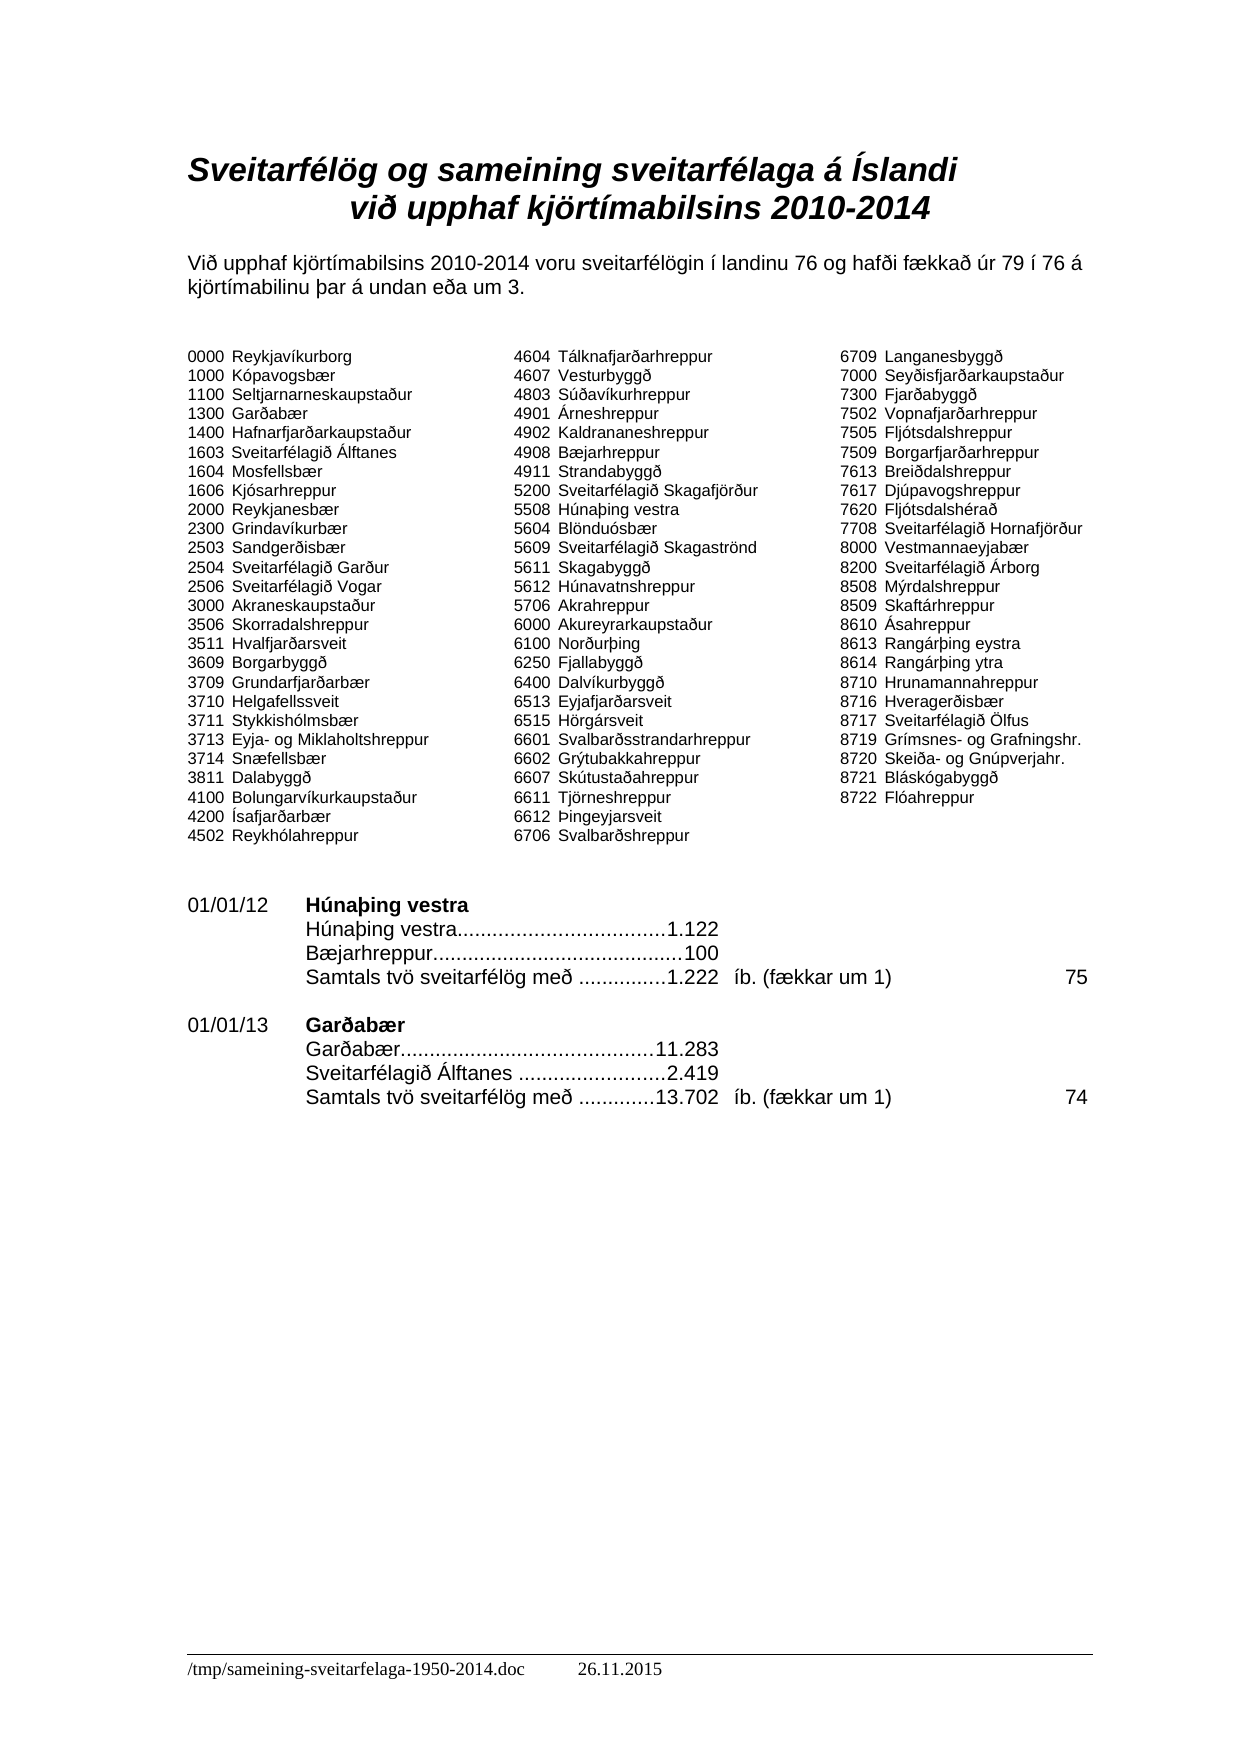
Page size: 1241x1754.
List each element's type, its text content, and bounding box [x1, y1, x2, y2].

text 7502 Vopnafjarðarhreppur [840, 404, 1093, 423]
text 2000 Reykjanesbær [187, 500, 440, 519]
text Samtals tvö sveitarfélög með 13.702 íb. (fækkar um 1) 74 [187, 1084, 1093, 1108]
text Sveitarfélög og sameining sveitarfélaga á Íslandi [187, 150, 1093, 188]
text 6601 Svalbarðsstrandarhreppur [513, 730, 797, 749]
text 1100 Seltjarnarneskaupstaður [187, 385, 440, 404]
text 6611 Tjörneshreppur [513, 787, 797, 807]
text 7509 Borgarfjarðarhreppur [840, 442, 1093, 462]
text Samtals tvö sveitarfélög með 1.222 íb. (fækkar um 1) 75 [187, 965, 1093, 989]
text 1400 Hafnarfjarðarkaupstaður [187, 423, 440, 442]
text 4803 Súðavíkurhreppur [513, 385, 797, 404]
text 8614 Rangárþing ytra [840, 653, 1093, 672]
text 2504 Sveitarfélagið Garður [187, 557, 440, 577]
text 6250 Fjallabyggð [513, 653, 797, 672]
text 7613 Breiðdalshreppur [840, 462, 1093, 481]
text 4911 Strandabyggð [513, 462, 797, 481]
text 3506 Skorradalshreppur [187, 615, 440, 634]
text 6602 Grýtubakkahreppur [513, 749, 797, 768]
text 4901 Árneshreppur [513, 404, 797, 423]
text 4607 Vesturbyggð [513, 366, 797, 385]
text 6607 Skútustaðahreppur [513, 768, 797, 787]
text 3713 Eyja- og Miklaholtshreppur [187, 730, 440, 749]
text 7000 Seyðisfjarðarkaupstaður [840, 366, 1093, 385]
text 01/01/12 Húnaþing vestra [187, 893, 1093, 917]
text 6515 Hörgársveit [513, 711, 797, 730]
text 3811 Dalabyggð [187, 768, 440, 787]
text 6513 Eyjafjarðarsveit [513, 692, 797, 711]
text 8200 Sveitarfélagið Árborg [840, 557, 1093, 577]
text við upphaf kjörtímabilsins 2010-2014 [187, 188, 1093, 227]
text 3000 Akraneskaupstaður [187, 596, 440, 615]
text 5604 Blönduósbær [513, 519, 797, 538]
text 5609 Sveitarfélagið Skagaströnd [513, 538, 797, 557]
text 6612 Þingeyjarsveit [513, 807, 797, 826]
text 6706 Svalbarðshreppur [513, 826, 797, 845]
text 7505 Fljótsdalshreppur [840, 423, 1093, 442]
text 3511 Hvalfjarðarsveit [187, 634, 440, 653]
text 7617 Djúpavogshreppur [840, 481, 1093, 500]
text 5508 Húnaþing vestra [513, 500, 797, 519]
text 6400 Dalvíkurbyggð [513, 672, 797, 692]
text 6000 Akureyrarkaupstaður [513, 615, 797, 634]
text 5612 Húnavatnshreppur [513, 577, 797, 596]
text 7708 Sveitarfélagið Hornafjörður [840, 519, 1093, 538]
text 5200 Sveitarfélagið Skagafjörður [513, 481, 797, 500]
text 2300 Grindavíkurbær [187, 519, 440, 538]
text 3709 Grundarfjarðarbær [187, 672, 440, 692]
text 1000 Kópavogsbær [187, 366, 440, 385]
text 01/01/13 Garðabær [187, 1013, 1093, 1037]
text 8721 Bláskógabyggð [840, 768, 1093, 787]
text Bæjarhreppur 100 [187, 941, 1093, 965]
text 8710 Hrunamannahreppur [840, 672, 1093, 692]
text 8722 Flóahreppur [840, 787, 1093, 807]
text 6100 Norðurþing [513, 634, 797, 653]
text 7620 Fljótsdalshérað [840, 500, 1093, 519]
text 4100 Bolungarvíkurkaupstaður [187, 787, 440, 807]
text 0000 Reykjavíkurborg [187, 347, 440, 366]
text 1604 Mosfellsbær [187, 462, 440, 481]
text 8000 Vestmannaeyjabær [840, 538, 1093, 557]
text 6709 Langanesbyggð [840, 347, 1093, 366]
text 4908 Bæjarhreppur [513, 442, 797, 462]
text Húnaþing vestra 1.122 [187, 917, 1093, 941]
text 2506 Sveitarfélagið Vogar [187, 577, 440, 596]
text 4604 Tálknafjarðarhreppur [513, 347, 797, 366]
text 8610 Ásahreppur [840, 615, 1093, 634]
text 5706 Akrahreppur [513, 596, 797, 615]
text 8716 Hveragerðisbær [840, 692, 1093, 711]
text 8509 Skaftárhreppur [840, 596, 1093, 615]
text Sveitarfélagið Álftanes 2.419 [187, 1061, 1093, 1084]
text 2503 Sandgerðisbær [187, 538, 440, 557]
text 4902 Kaldrananeshreppur [513, 423, 797, 442]
text 3710 Helgafellssveit [187, 692, 440, 711]
text 1606 Kjósarhreppur [187, 481, 440, 500]
text Garðabær 11.283 [187, 1037, 1093, 1061]
text 8613 Rangárþing eystra [840, 634, 1093, 653]
text 8508 Mýrdalshreppur [840, 577, 1093, 596]
text 8717 Sveitarfélagið Ölfus [840, 711, 1093, 730]
text 1603 Sveitarfélagið Álftanes [187, 442, 440, 462]
text 4502 Reykhólahreppur [187, 826, 440, 845]
text Við upphaf kjörtímabilsins 2010-2014 voru sveitarfélögin í landinu 76 og hafði fækkað úr 79 í 76 á kjörtímabilinu þar á undan eða um 3. [187, 251, 1093, 299]
text 3714 Snæfellsbær [187, 749, 440, 768]
text 8719 Grímsnes- og Grafningshr. [840, 730, 1093, 749]
text 3711 Stykkishólmsbær [187, 711, 440, 730]
text 4200 Ísafjarðarbær [187, 807, 440, 826]
text 1300 Garðabær [187, 404, 440, 423]
text 3609 Borgarbyggð [187, 653, 440, 672]
text 7300 Fjarðabyggð [840, 385, 1093, 404]
text 5611 Skagabyggð [513, 557, 797, 577]
text 8720 Skeiða- og Gnúpverjahr. [840, 749, 1093, 768]
